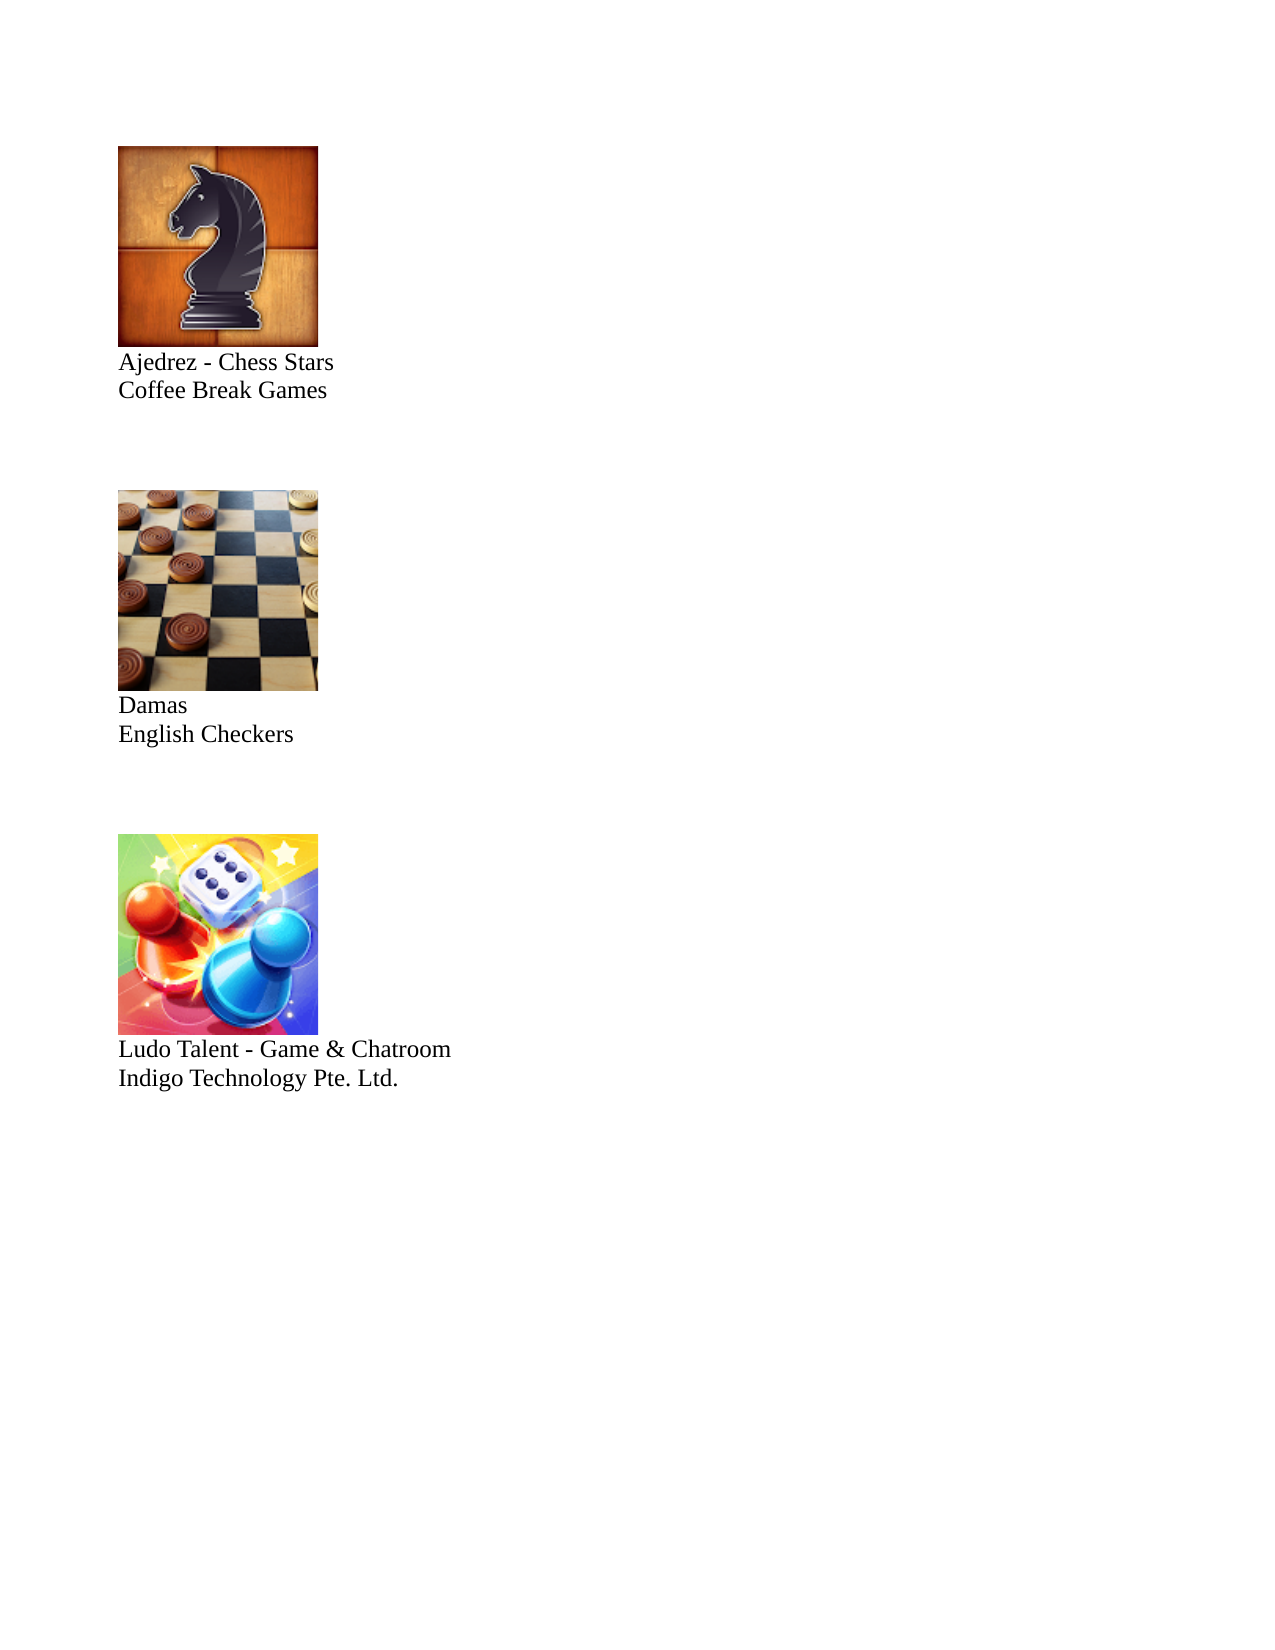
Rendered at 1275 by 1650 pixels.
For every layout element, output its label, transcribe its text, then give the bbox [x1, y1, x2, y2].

text Ludo Talent - Game & Chatroom [118, 1034, 1157, 1063]
text Indigo Technology Pte. Ltd. [118, 1063, 1157, 1092]
picture [118, 834, 319, 1035]
text English Checkers [118, 719, 1157, 748]
text Coffee Break Games [118, 376, 1157, 404]
picture [118, 146, 319, 347]
text Damas [118, 691, 1157, 719]
picture [118, 490, 319, 691]
text Ajedrez - Chess Stars [118, 347, 1157, 376]
